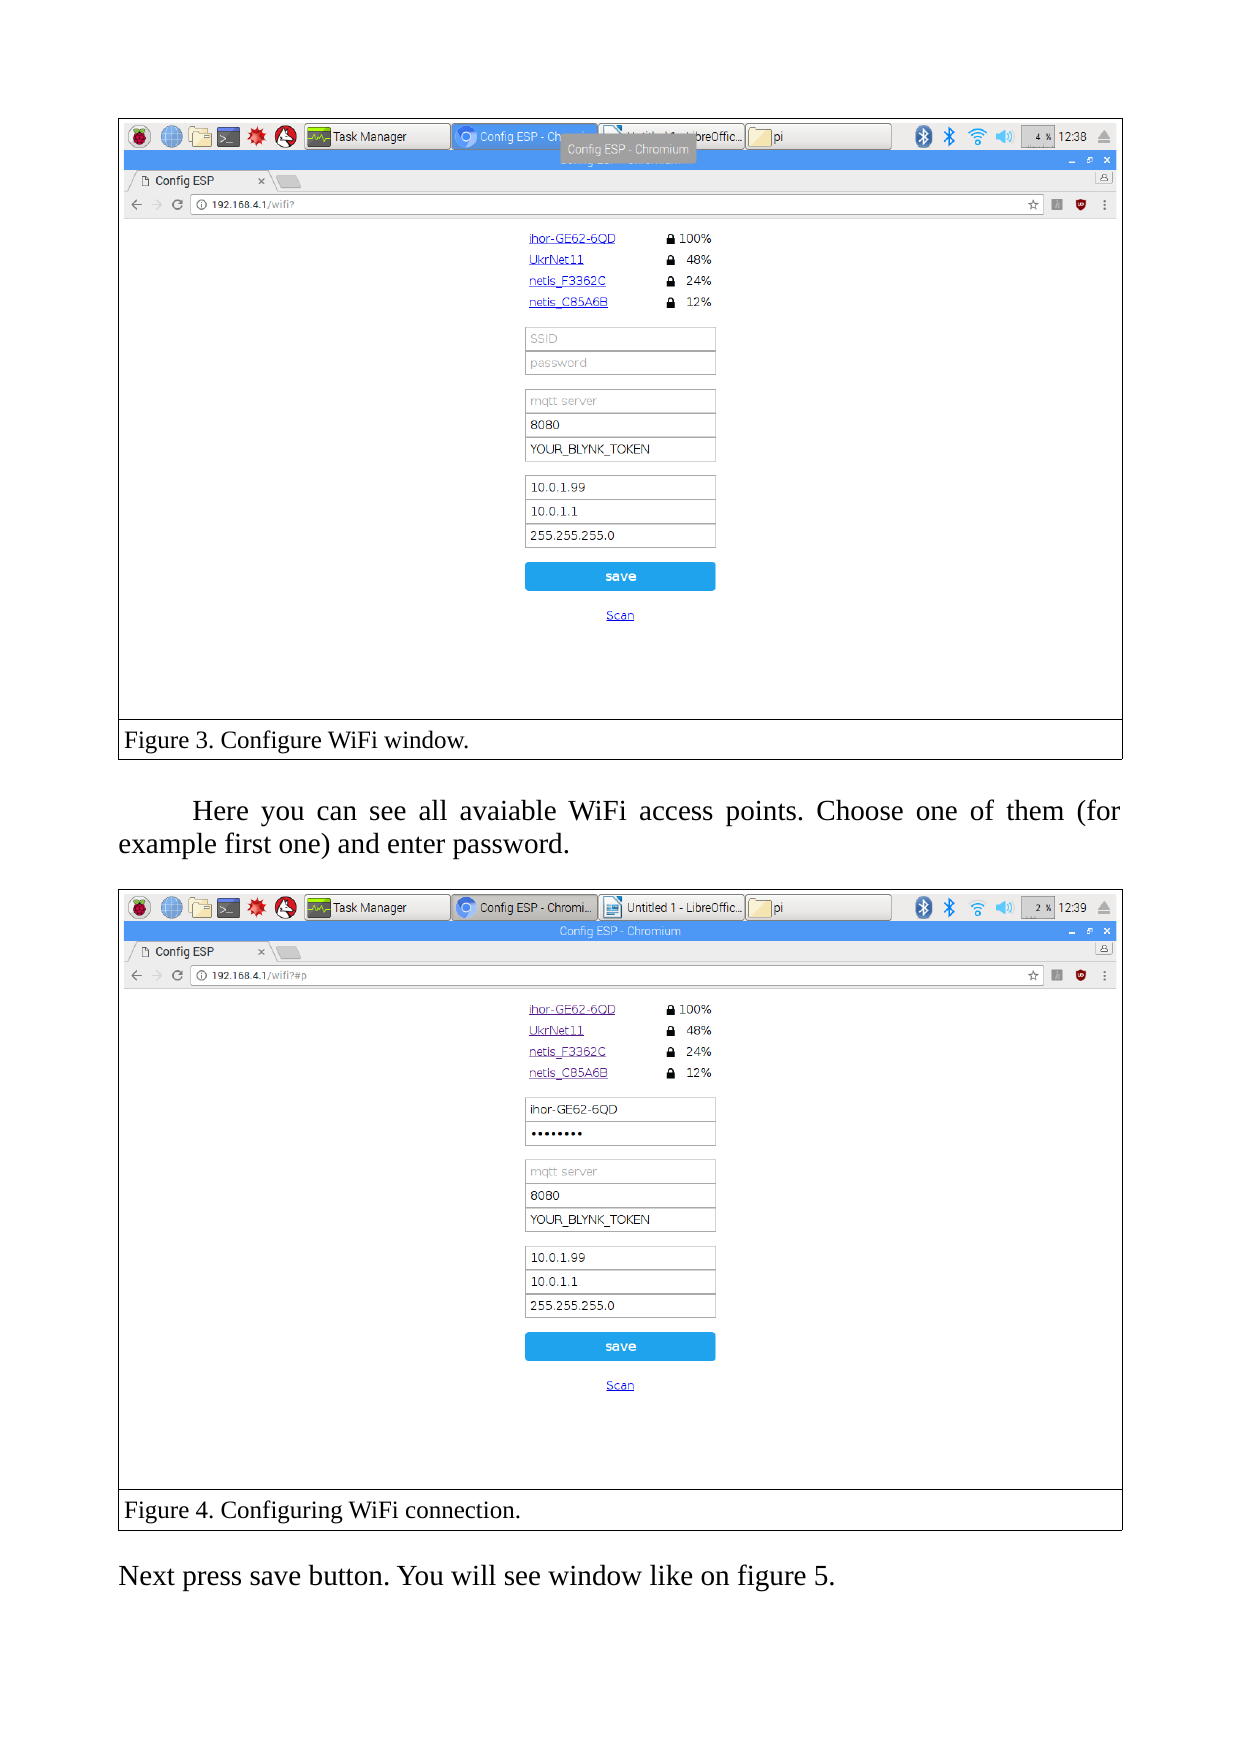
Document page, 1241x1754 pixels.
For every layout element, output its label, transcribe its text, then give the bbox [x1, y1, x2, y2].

table_cell Figure 4. Configuring WiFi connection. [119, 1490, 1122, 1530]
picture [123, 894, 1117, 1455]
picture [123, 123, 1117, 685]
table_header [119, 890, 1122, 1489]
table_header [119, 119, 1122, 719]
text Next press save button. You will see window like on figure 5. [118, 1558, 1122, 1592]
table_cell Figure 3. Configure WiFi window. [119, 720, 1122, 759]
text Here you can see all avaiable WiFi access points. Choose one of them (for example first one) and enter password. [118, 793, 1122, 860]
